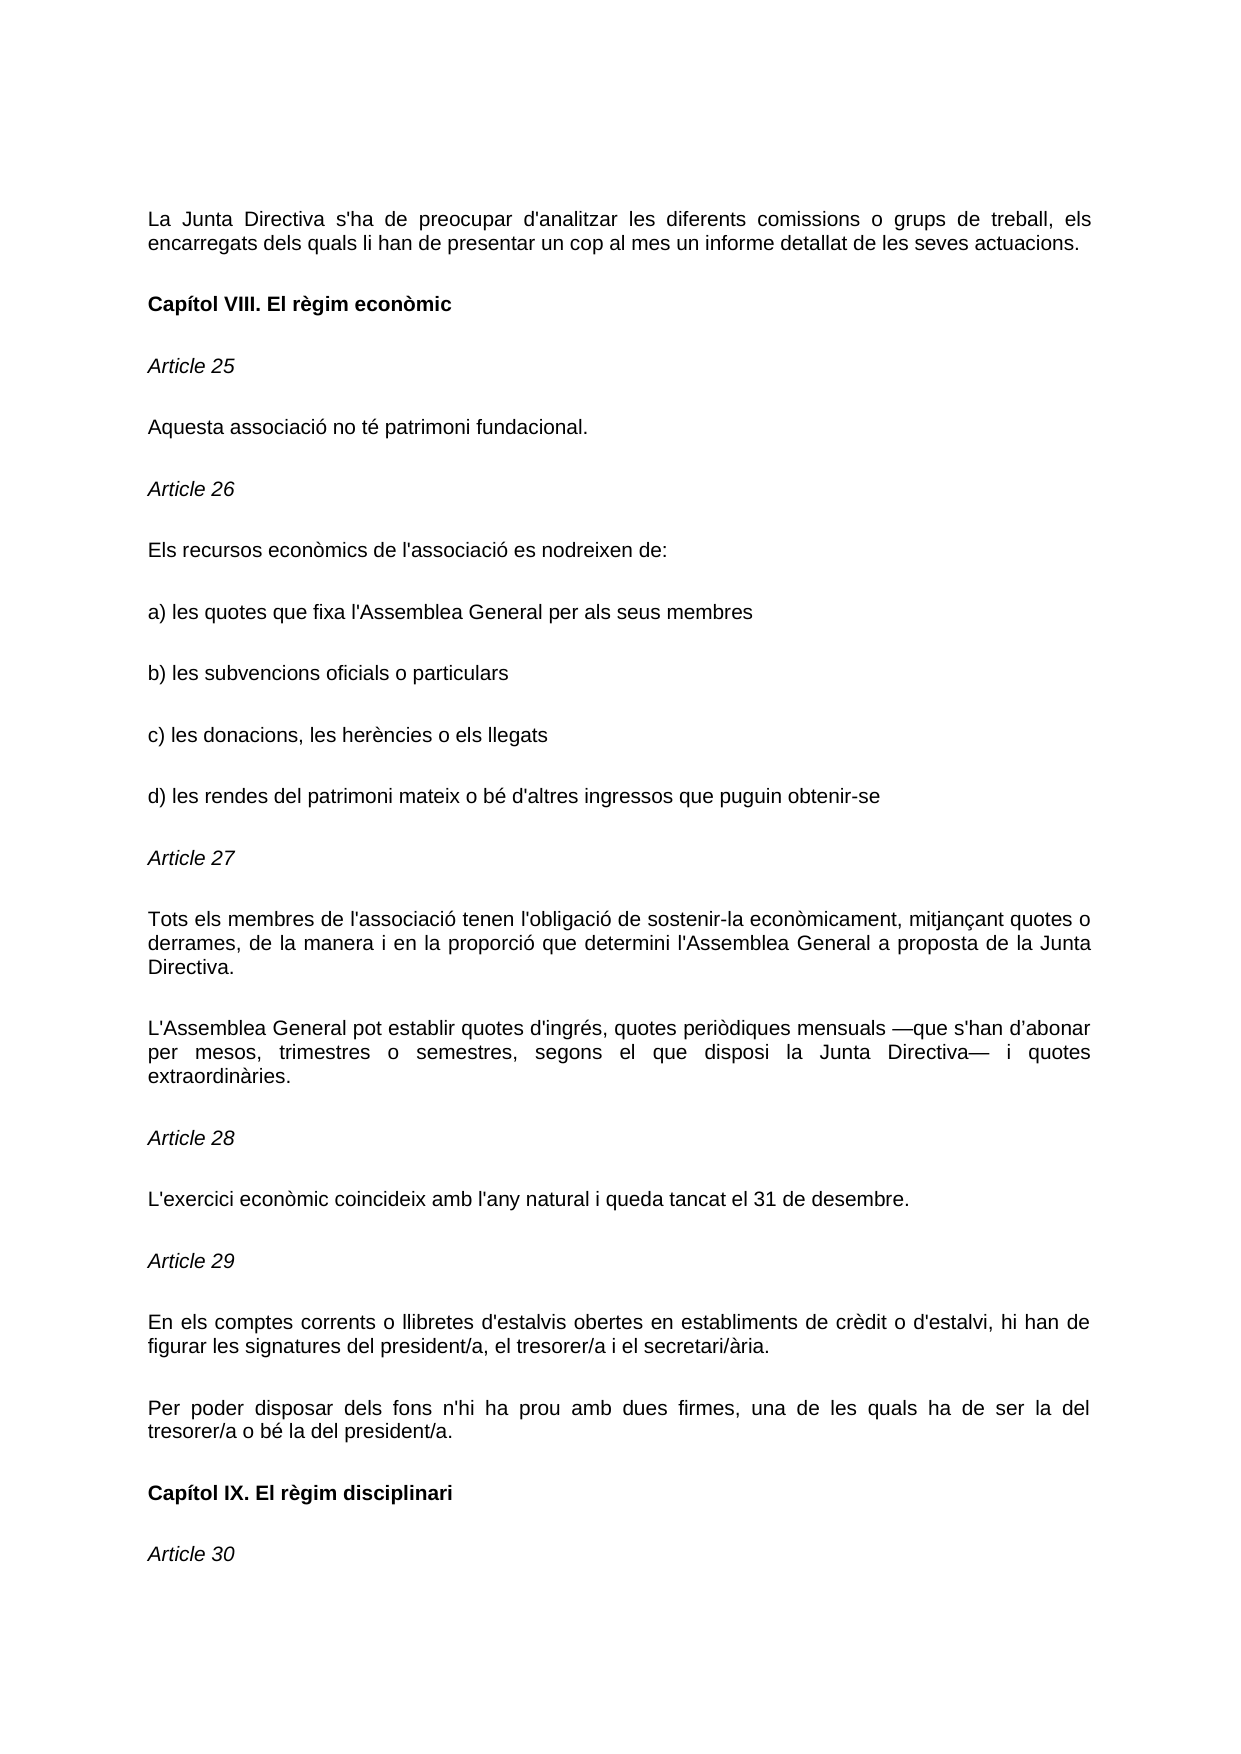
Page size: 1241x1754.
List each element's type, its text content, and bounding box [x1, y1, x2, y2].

text En els comptes corrents o llibretes d'estalvis obertes en establiments de crèdit o d'estalvi, hi han de figurar les signatures del president/a, el tresorer/a i el secretari/ària. [148, 1310, 1092, 1358]
text Tots els membres de l'associació tenen l'obligació de sostenir-la econòmicament, mitjançant quotes o derrames, de la manera i en la proporció que determini l'Assemblea General a proposta de la Junta Directiva. [148, 907, 1092, 979]
text Article 29 [148, 1248, 1092, 1272]
text d) les rendes del patrimoni mateix o bé d'altres ingressos que puguin obtenir-se [148, 784, 1092, 808]
text c) les donacions, les herències o els llegats [148, 722, 1092, 746]
text Capítol VIII. El règim econòmic [148, 292, 1092, 316]
text Els recursos econòmics de l'associació es nodreixen de: [148, 538, 1092, 562]
text Article 27 [148, 845, 1092, 869]
text Article 30 [148, 1542, 1092, 1566]
text Per poder disposar dels fons n'hi ha prou amb dues firmes, una de les quals ha de ser la del tresorer/a o bé la del president/a. [148, 1395, 1092, 1443]
text Article 25 [148, 354, 1092, 378]
text Article 26 [148, 477, 1092, 501]
text L'exercici econòmic coincideix amb l'any natural i queda tancat el 31 de desembre. [148, 1187, 1092, 1211]
text Capítol IX. El règim disciplinari [148, 1481, 1092, 1505]
text La Junta Directiva s'ha de preocupar d'analitzar les diferents comissions o grups de treball, els encarregats dels quals li han de presentar un cop al mes un informe detallat de les seves actuacions. [148, 207, 1092, 255]
text Article 28 [148, 1126, 1092, 1149]
text b) les subvencions oficials o particulars [148, 661, 1092, 685]
text a) les quotes que fixa l'Assemblea General per als seus membres [148, 599, 1092, 623]
text Aquesta associació no té patrimoni fundacional. [148, 415, 1092, 439]
text L'Assemblea General pot establir quotes d'ingrés, quotes periòdiques mensuals —que s'han d’abonar per mesos, trimestres o semestres, segons el que disposi la Junta Directiva— i quotes extraordinàries. [148, 1016, 1092, 1088]
